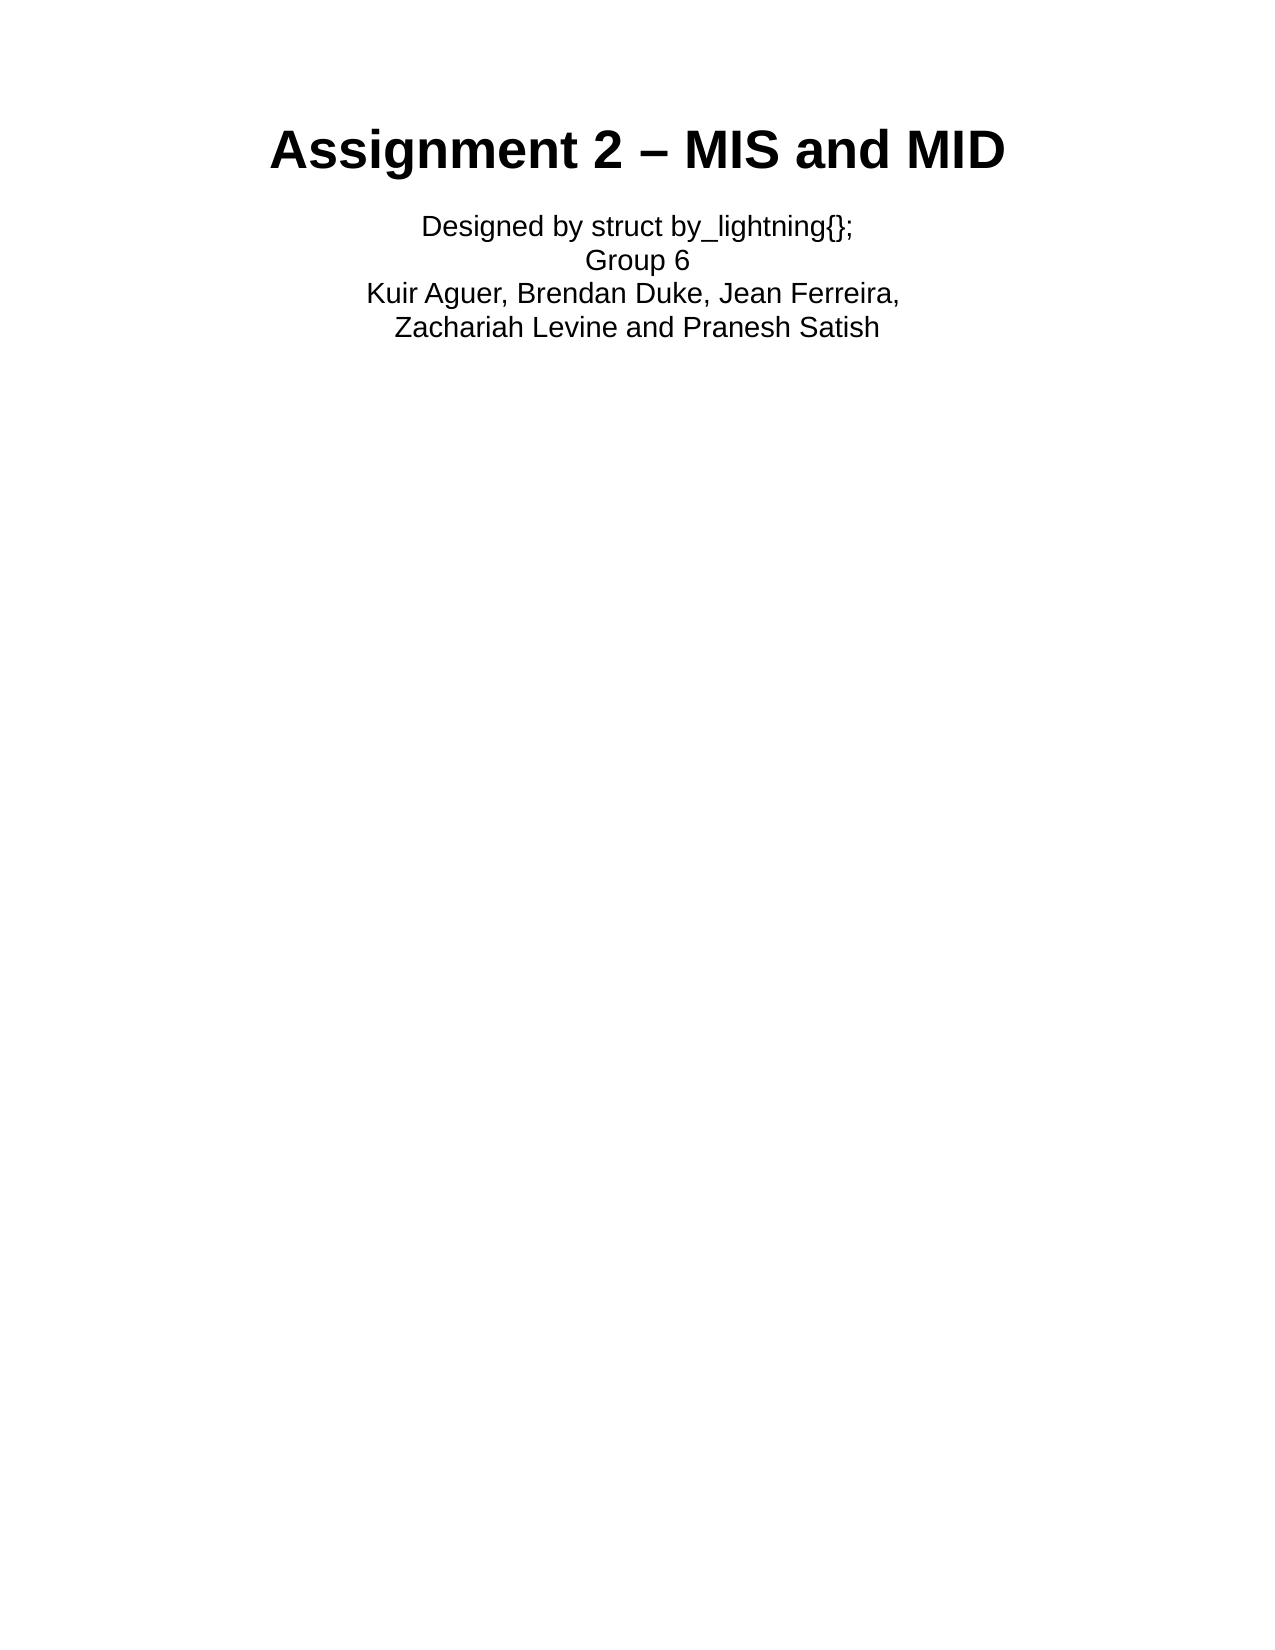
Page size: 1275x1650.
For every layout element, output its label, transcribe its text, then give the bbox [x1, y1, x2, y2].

text Designed by struct by_lightning{}; [118, 209, 1157, 243]
text Group 6 [118, 243, 1157, 276]
text Assignment 2 – MIS and MID [118, 118, 1157, 180]
text Zachariah Levine and Pranesh Satish [118, 310, 1157, 343]
text Kuir Aguer, Brendan Duke, Jean Ferreira, [118, 276, 1157, 310]
